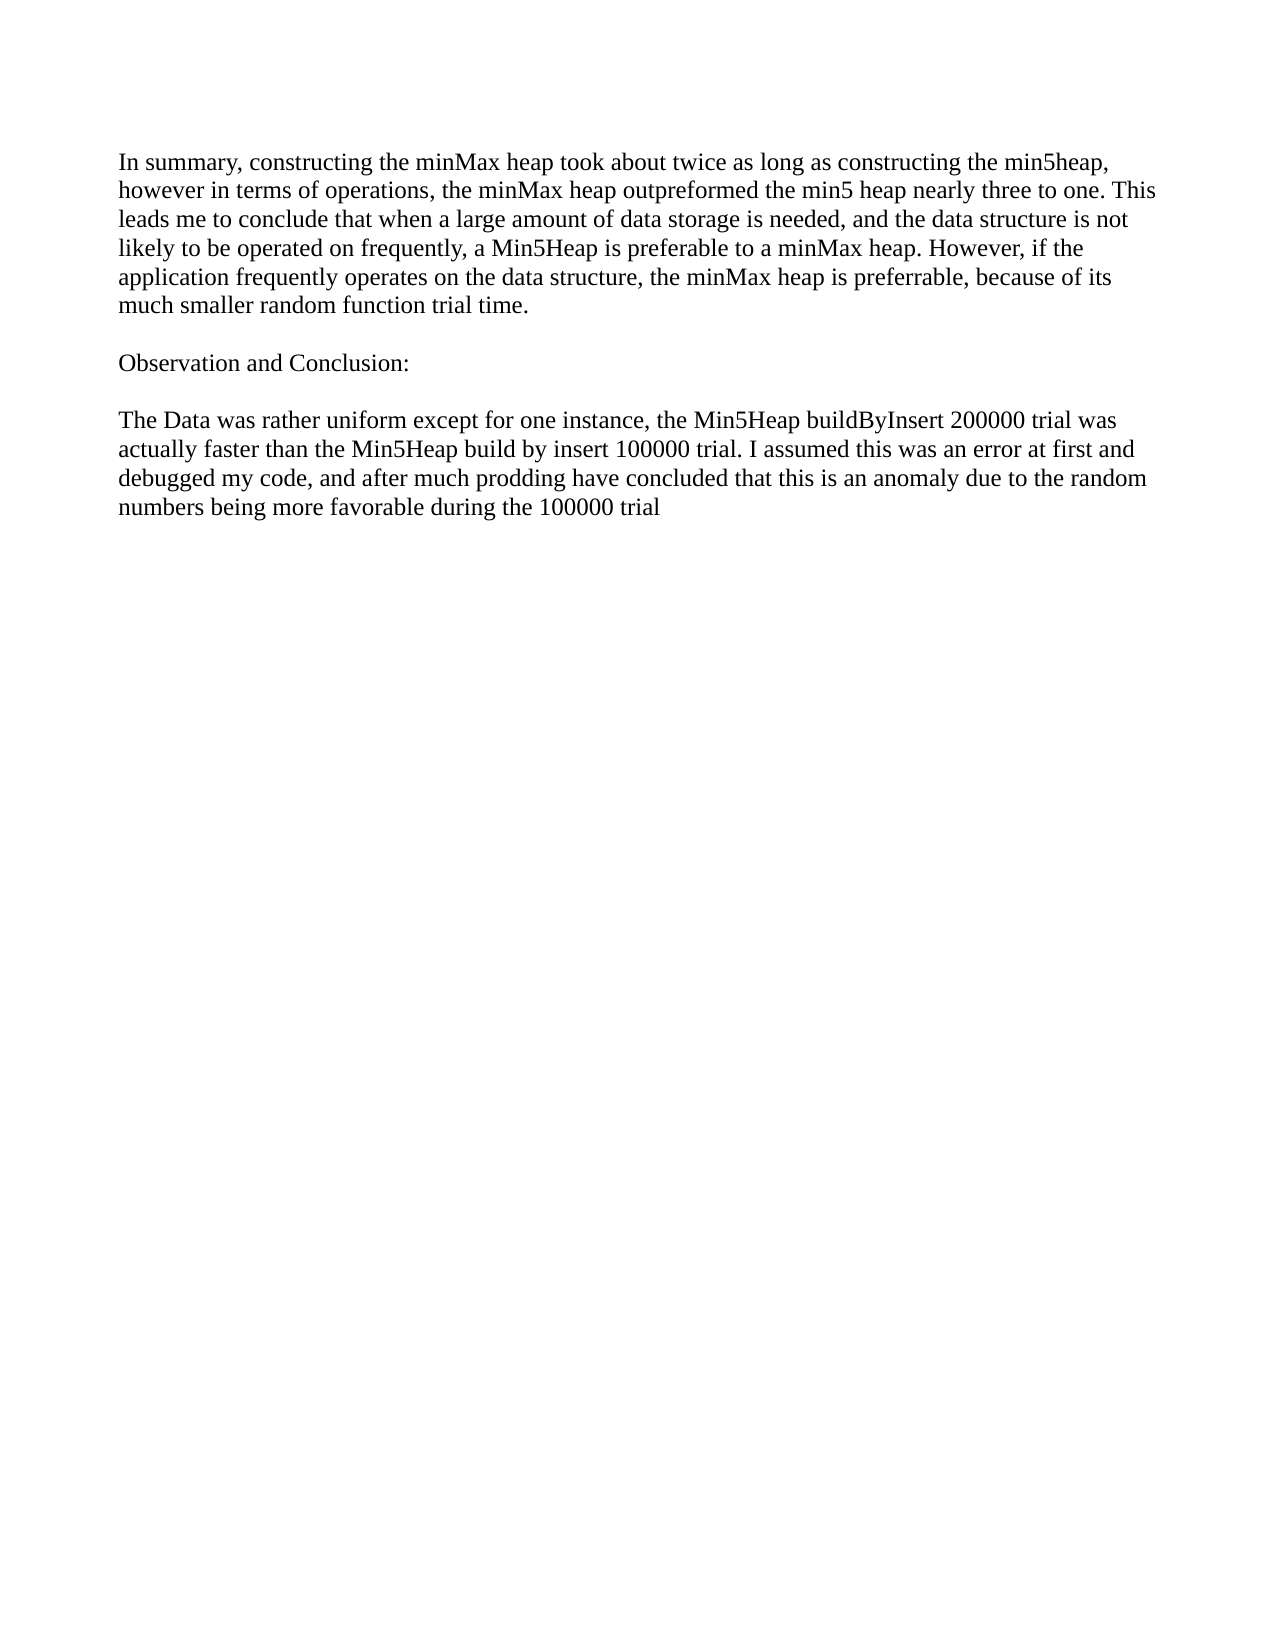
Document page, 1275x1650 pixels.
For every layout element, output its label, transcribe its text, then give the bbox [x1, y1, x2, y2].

text Observation and Conclusion: [118, 348, 1157, 377]
text The Data was rather uniform except for one instance, the Min5Heap buildByInsert 200000 trial was actually faster than the Min5Heap build by insert 100000 trial. I assumed this was an error at first and debugged my code, and after much prodding have concluded that this is an anomaly due to the random numbers being more favorable during the 100000 trial [118, 406, 1157, 521]
text In summary, constructing the minMax heap took about twice as long as constructing the min5heap, however in terms of operations, the minMax heap outpreformed the min5 heap nearly three to one. This leads me to conclude that when a large amount of data storage is needed, and the data structure is not likely to be operated on frequently, a Min5Heap is preferable to a minMax heap. However, if the application frequently operates on the data structure, the minMax heap is preferrable, because of its much smaller random function trial time. [118, 147, 1157, 319]
